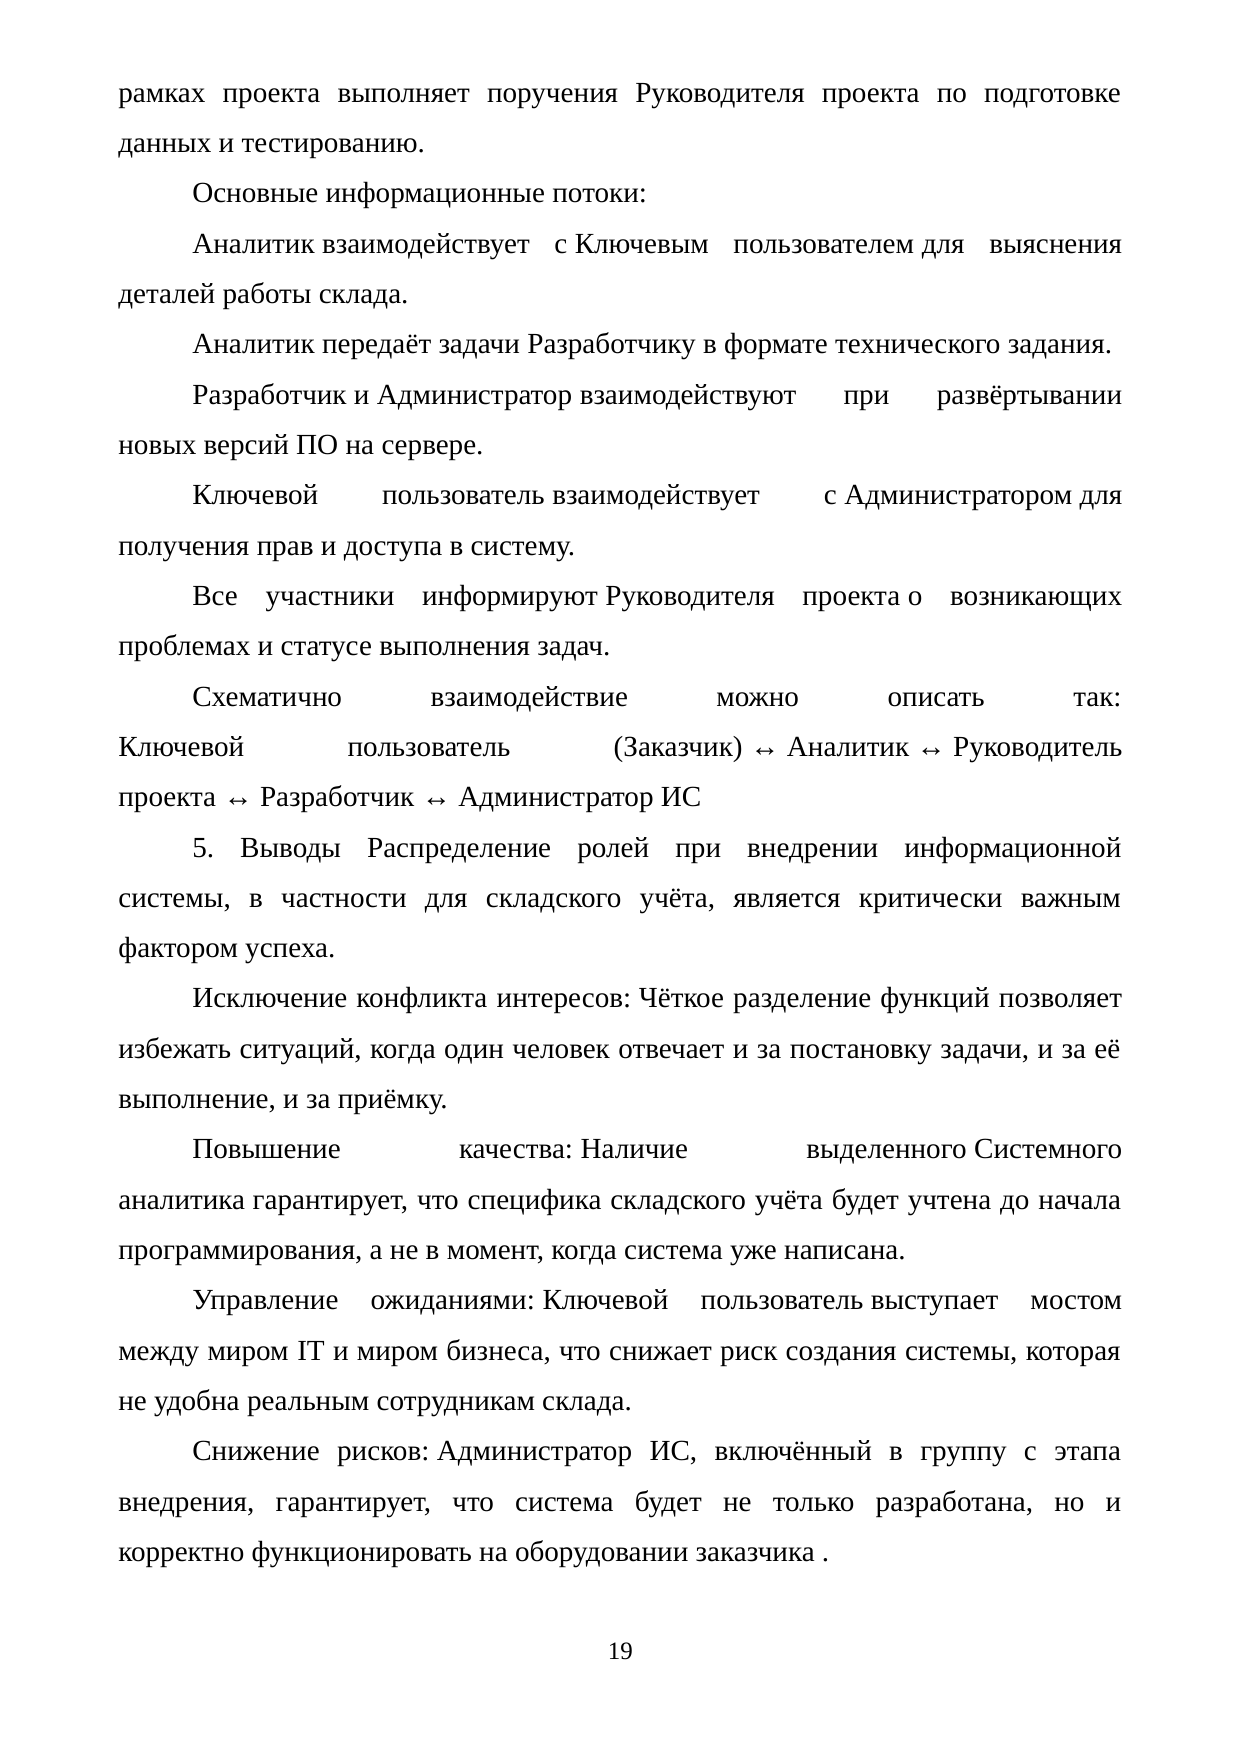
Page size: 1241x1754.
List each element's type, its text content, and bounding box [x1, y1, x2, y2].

text Повышение качества: Наличие выделенного Системного аналитика гарантирует, что специфика складского учёта будет учтена до начала программирования, а не в момент, когда система уже написана. [118, 1132, 1122, 1266]
text Разработчик и Администратор взаимодействуют при развёртывании новых версий ПО на сервере. [118, 377, 1122, 461]
text Аналитик взаимодействует с Ключевым пользователем для выяснения деталей работы склада. [118, 226, 1122, 310]
text Основные информационные потоки: [118, 176, 1122, 209]
text Схематично взаимодействие можно описать так: Ключевой пользователь (Заказчик) ↔ Аналитик ↔ Руководитель проекта ↔ Разработчик ↔ Администратор ИС [118, 679, 1122, 813]
text Снижение рисков: Администратор ИС, включённый в группу с этапа внедрения, гарантирует, что система будет не только разработана, но и корректно функционировать на оборудовании заказчика . [118, 1433, 1122, 1568]
text Аналитик передаёт задачи Разработчику в формате технического задания. [118, 327, 1122, 360]
text Управление ожиданиями: Ключевой пользователь выступает мостом между миром IT и миром бизнеса, что снижает риск создания системы, которая не удобна реальным сотрудникам склада. [118, 1282, 1122, 1417]
text Ключевой пользователь взаимодействует с Администратором для получения прав и доступа в систему. [118, 477, 1122, 561]
text Исключение конфликта интересов: Чёткое разделение функций позволяет избежать ситуаций, когда один человек отвечает и за постановку задачи, и за её выполнение, и за приёмку. [118, 981, 1122, 1115]
text 5. Выводы Распределение ролей при внедрении информационной системы, в частности для складского учёта, является критически важным фактором успеха. [118, 830, 1122, 964]
text рамках проекта выполняет поручения Руководителя проекта по подготовке данных и тестированию. [118, 75, 1122, 159]
text Все участники информируют Руководителя проекта о возникающих проблемах и статусе выполнения задач. [118, 578, 1122, 662]
